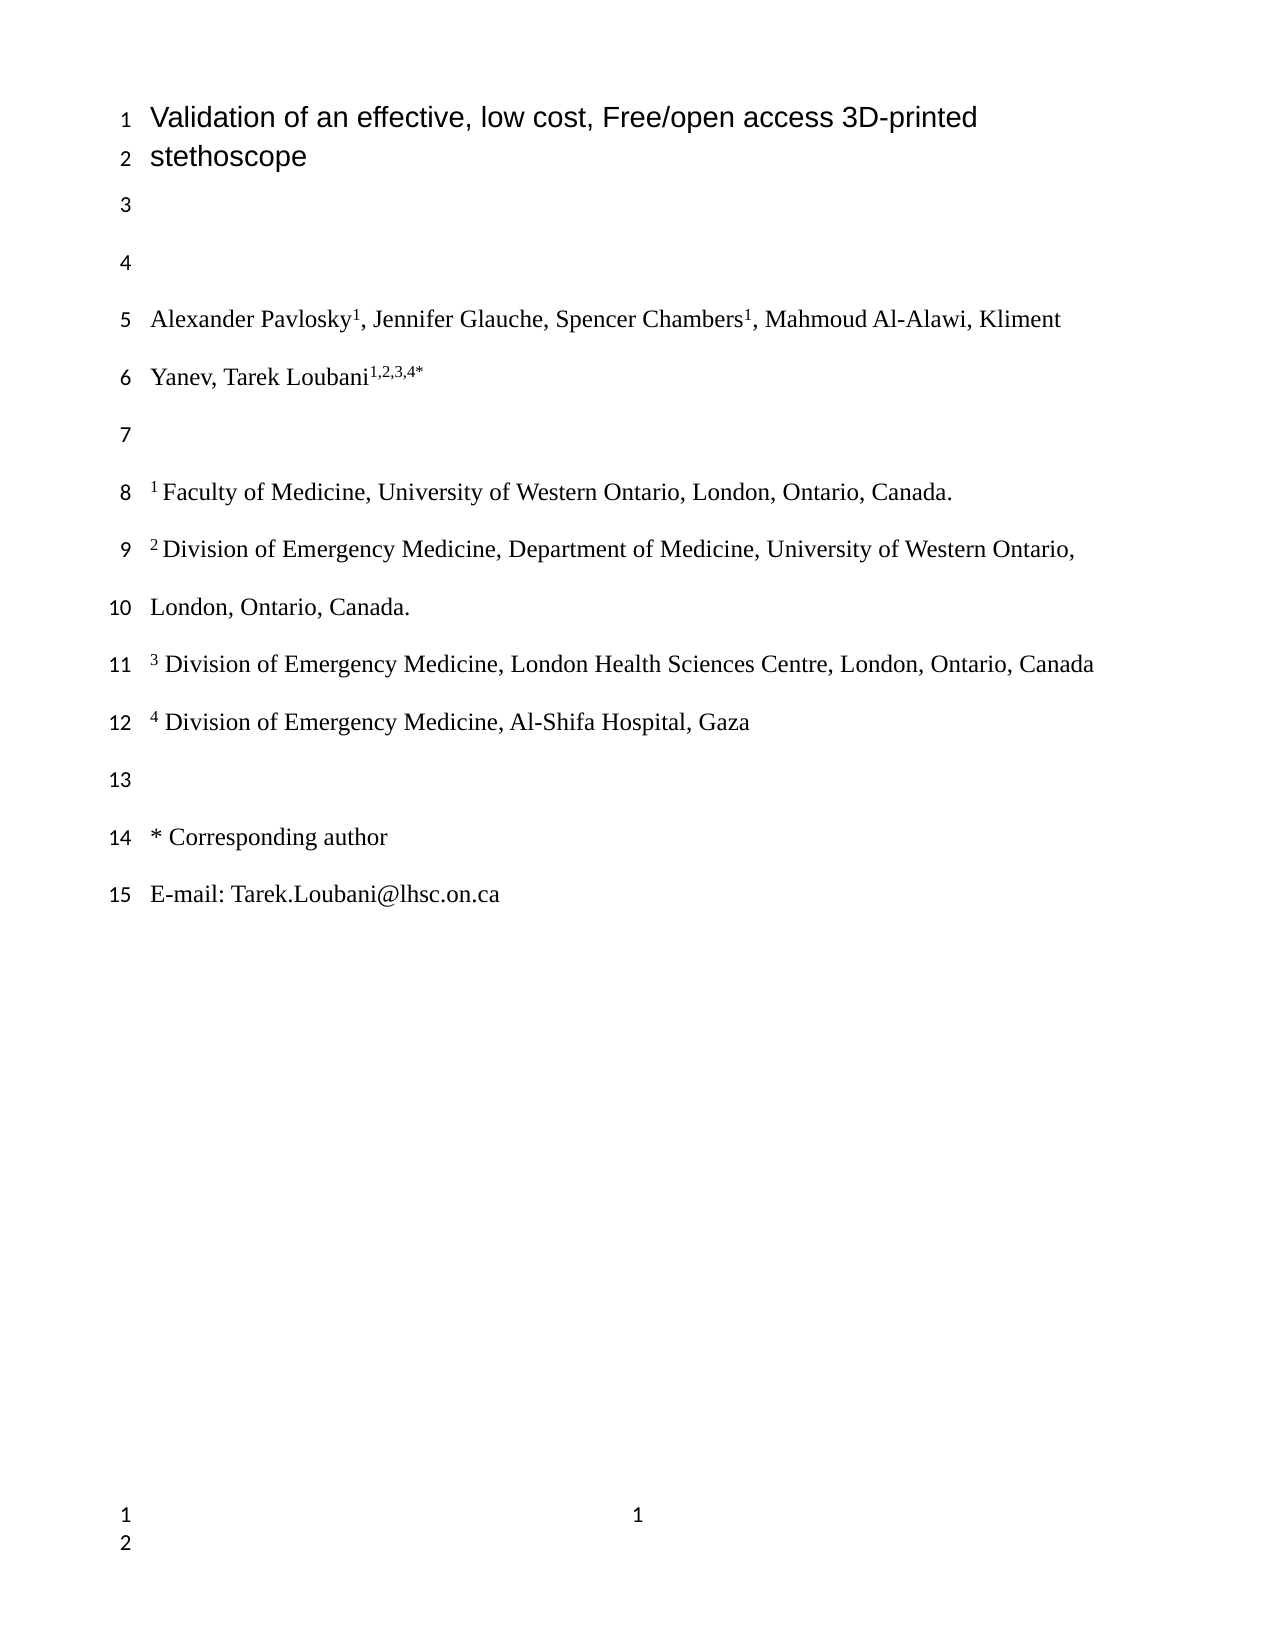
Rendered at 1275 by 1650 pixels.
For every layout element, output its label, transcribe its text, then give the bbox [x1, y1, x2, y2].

text 4 Division of Emergency Medicine, Al-Shifa Hospital, Gaza [150, 707, 1125, 736]
text * Corresponding author [150, 822, 1125, 851]
text 1 Faculty of Medicine, University of Western Ontario, London, Ontario, Canada. [150, 477, 1125, 506]
title Validation of an effective, low cost, Free/open access 3D-printed stethoscope [150, 100, 1125, 172]
text E-mail: Tarek.Loubani@lhsc.on.ca [150, 879, 1125, 908]
text 2 Division of Emergency Medicine, Department of Medicine, University of Western Ontario, London, Ontario, Canada. [150, 534, 1125, 621]
text 3 Division of Emergency Medicine, London Health Sciences Centre, London, Ontario, Canada [150, 649, 1125, 678]
text Alexander Pavlosky1, Jennifer Glauche, Spencer Chambers1, Mahmoud Al-Alawi, Kliment Yanev, Tarek Loubani1,2,3,4* [150, 304, 1125, 391]
